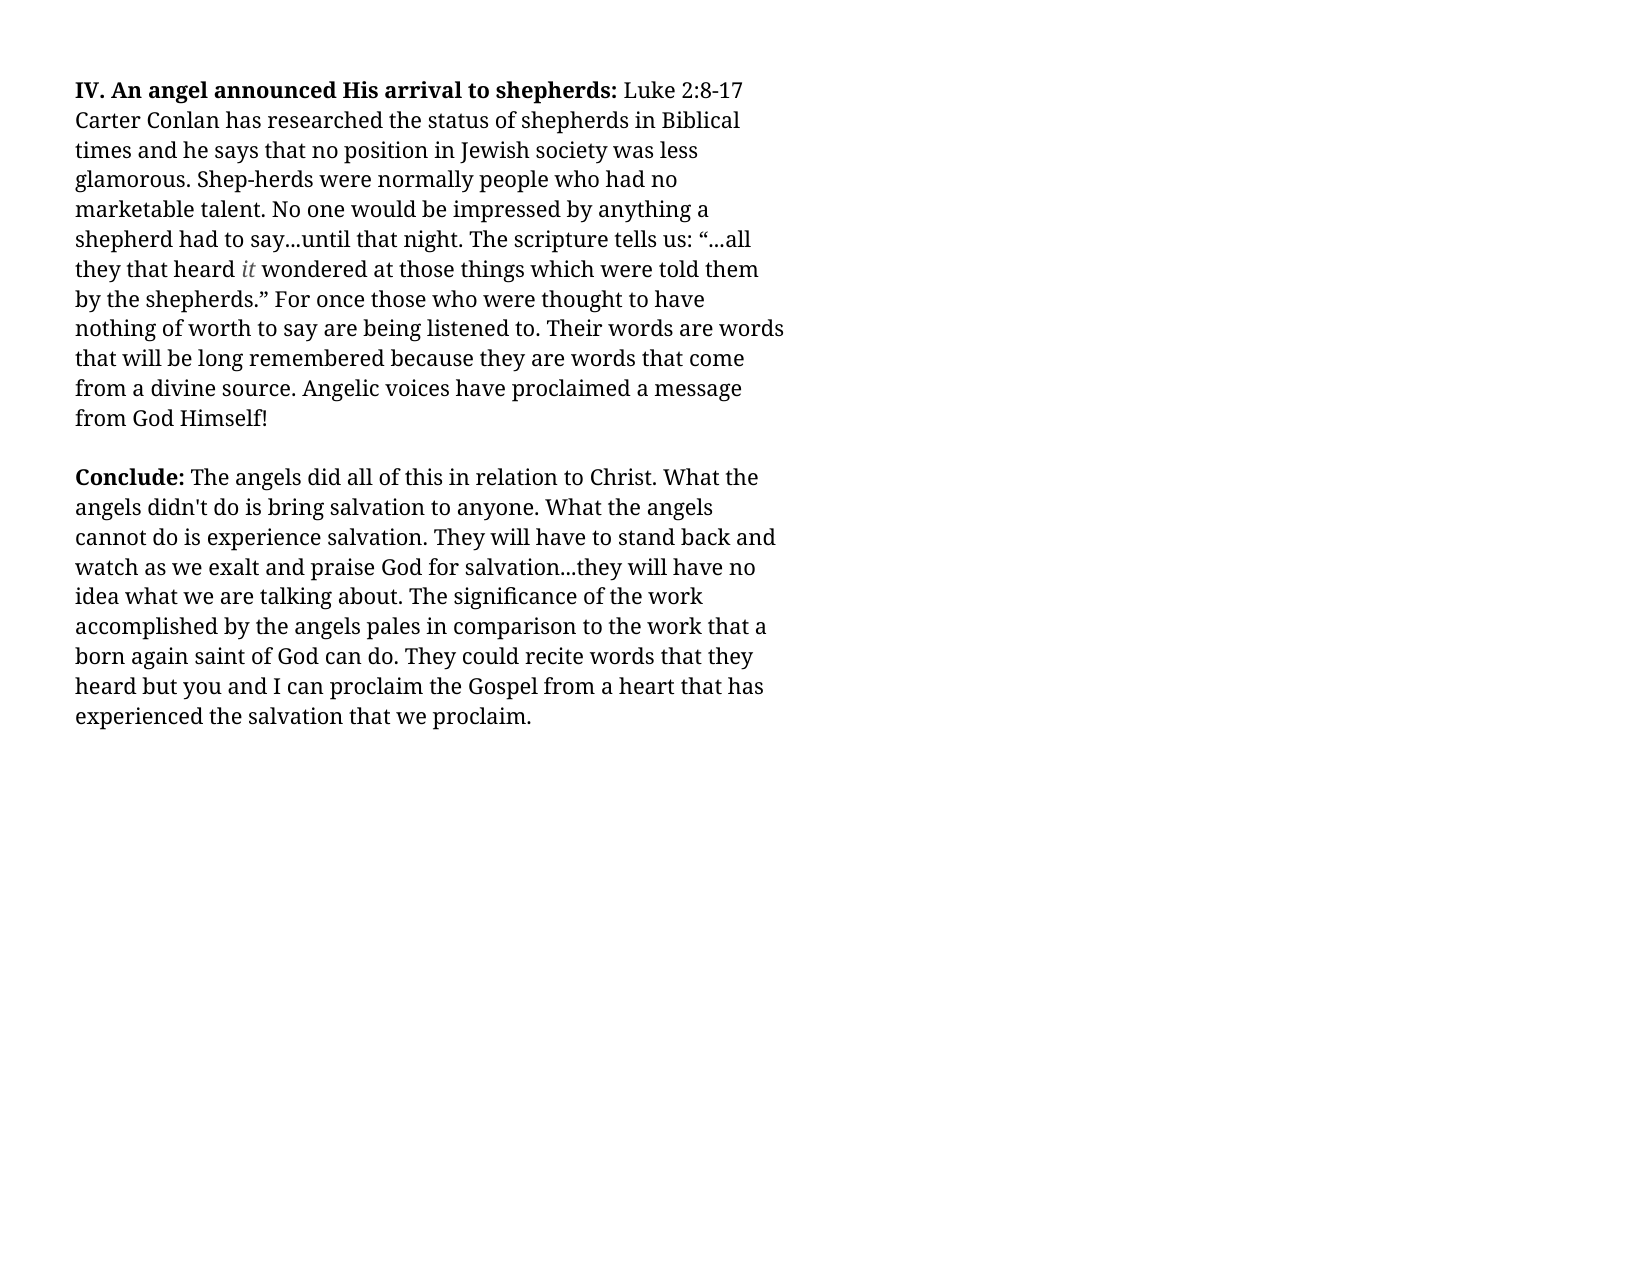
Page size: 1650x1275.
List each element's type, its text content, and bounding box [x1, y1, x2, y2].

text Conclude: The angels did all of this in relation to Christ. What the angels didn't do is bring salvation to anyone. What the angels cannot do is experience salvation. They will have to stand back and watch as we exalt and praise God for salvation...they will have no idea what we are talking about. The significance of the work accomplished by the angels pales in comparison to the work that a born again saint of God can do. They could recite words that they heard but you and I can proclaim the Gospel from a heart that has experienced the salvation that we proclaim. [75, 462, 787, 730]
subtitle IV. An angel announced His arrival to shepherds: Luke 2:8-17 Carter Conlan has researched the status of shepherds in Biblical times and he says that no position in Jewish society was less glamorous. Shep-herds were normally people who had no marketable talent. No one would be impressed by anything a shepherd had to say...until that night. The scripture tells us: “...all they that heard it wondered at those things which were told them by the shepherds.” For once those who were thought to have nothing of worth to say are being listened to. Their words are words that will be long remembered because they are words that come from a divine source. Angelic voices have proclaimed a message from God Himself! [75, 75, 787, 432]
